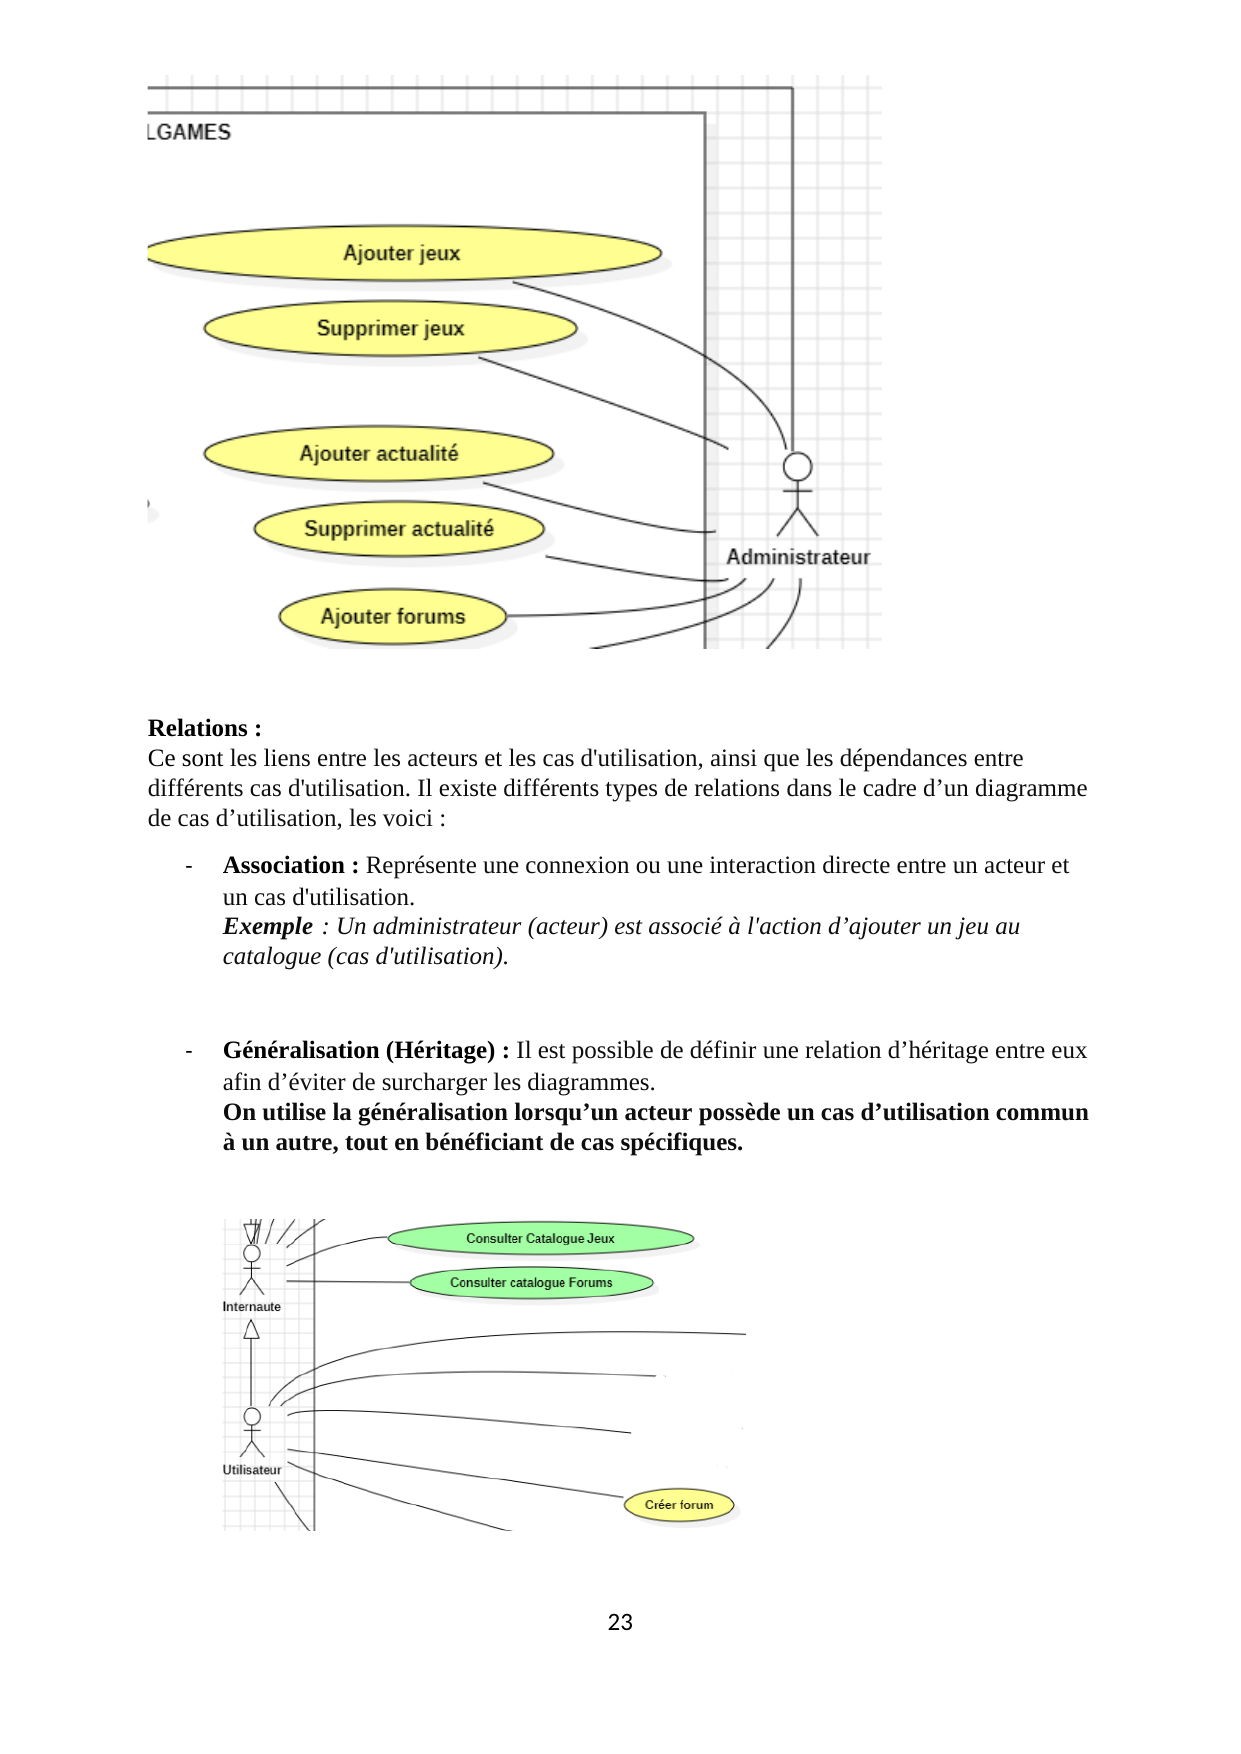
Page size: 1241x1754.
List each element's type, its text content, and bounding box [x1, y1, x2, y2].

text Relations : Ce sont les liens entre les acteurs et les cas d'utilisation, ainsi que les dépendances entre différents cas d'utilisation. Il existe différents types de relations dans le cadre d’un diagramme de cas d’utilisation, les voici : [148, 713, 1093, 831]
list Association : Représente une connexion ou une interaction directe entre un acteur et un cas d'utilisation. Exemple : Un administrateur (acteur) est associé à l'action d’ajouter un jeu au catalogue (cas d'utilisation). [185, 849, 1093, 970]
list Généralisation (Héritage) : Il est possible de définir une relation d’héritage entre eux afin d’éviter de surcharger les diagrammes. On utilise la généralisation lorsqu’un acteur possède un cas d’utilisation commun à un autre, tout en bénéficiant de cas spécifiques. [185, 1034, 1093, 1155]
